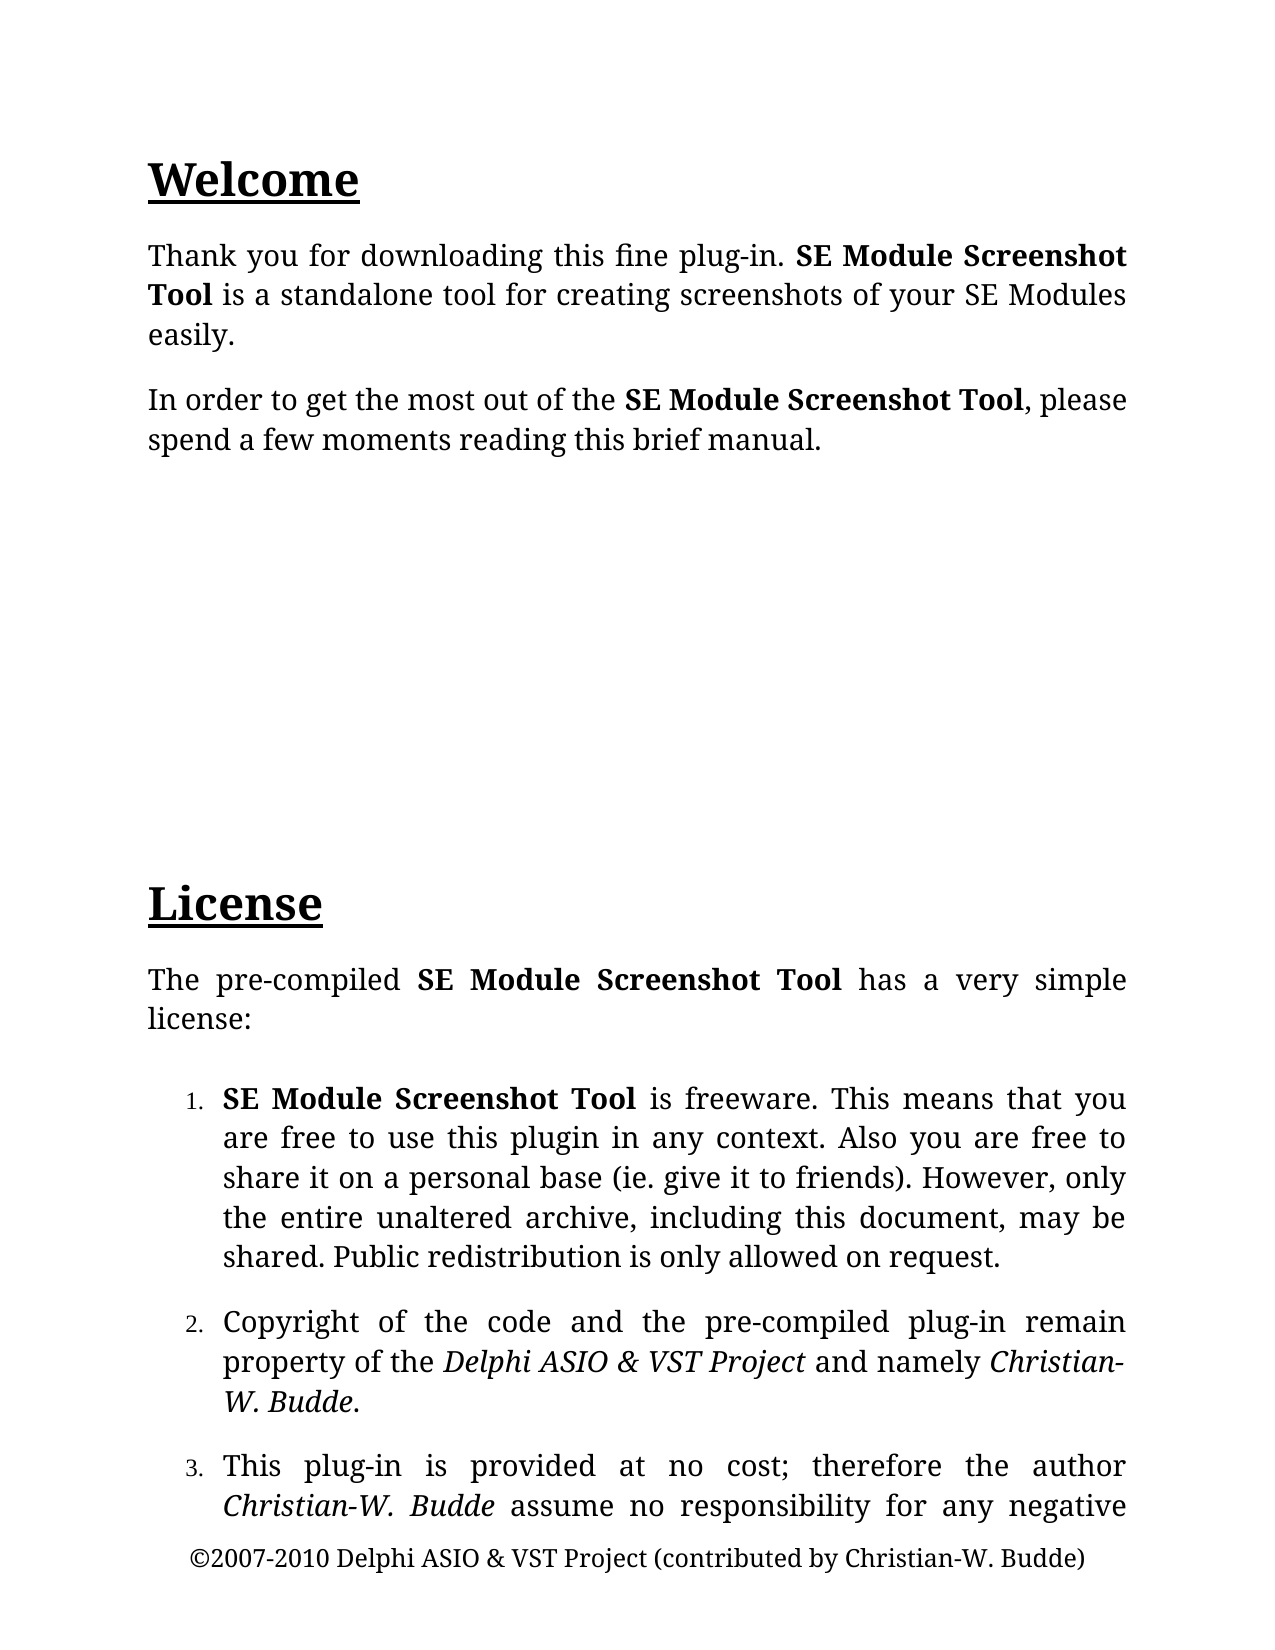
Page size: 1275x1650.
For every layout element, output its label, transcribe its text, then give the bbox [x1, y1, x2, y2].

list Copyright of the code and the pre-compiled plug-in remain property of the Delphi ASIO & VST Project and namely Christian-W. Budde. [185, 1301, 1127, 1421]
list This plug-in is provided at no cost; therefore the author Christian-W. Budde assume no responsibility for any negative [185, 1446, 1127, 1525]
list SE Module Screenshot Tool is freeware. This means that you are free to use this plugin in any context. Also you are free to share it on a personal base (ie. give it to friends). However, only the entire unaltered archive, including this document, may be shared. Public redistribution is only allowed on request. [185, 1078, 1127, 1276]
text In order to get the most out of the SE Module Screenshot Tool, please spend a few moments reading this brief manual. [148, 379, 1127, 458]
subtitle Welcome [148, 148, 1127, 210]
text The pre-compiled SE Module Screenshot Tool has a very simple license: [148, 959, 1127, 1038]
text Thank you for downloading this fine plug-in. SE Module Screenshot Tool is a standalone tool for creating screenshots of your SE Modules easily. [148, 235, 1127, 354]
subtitle License [148, 872, 1127, 934]
